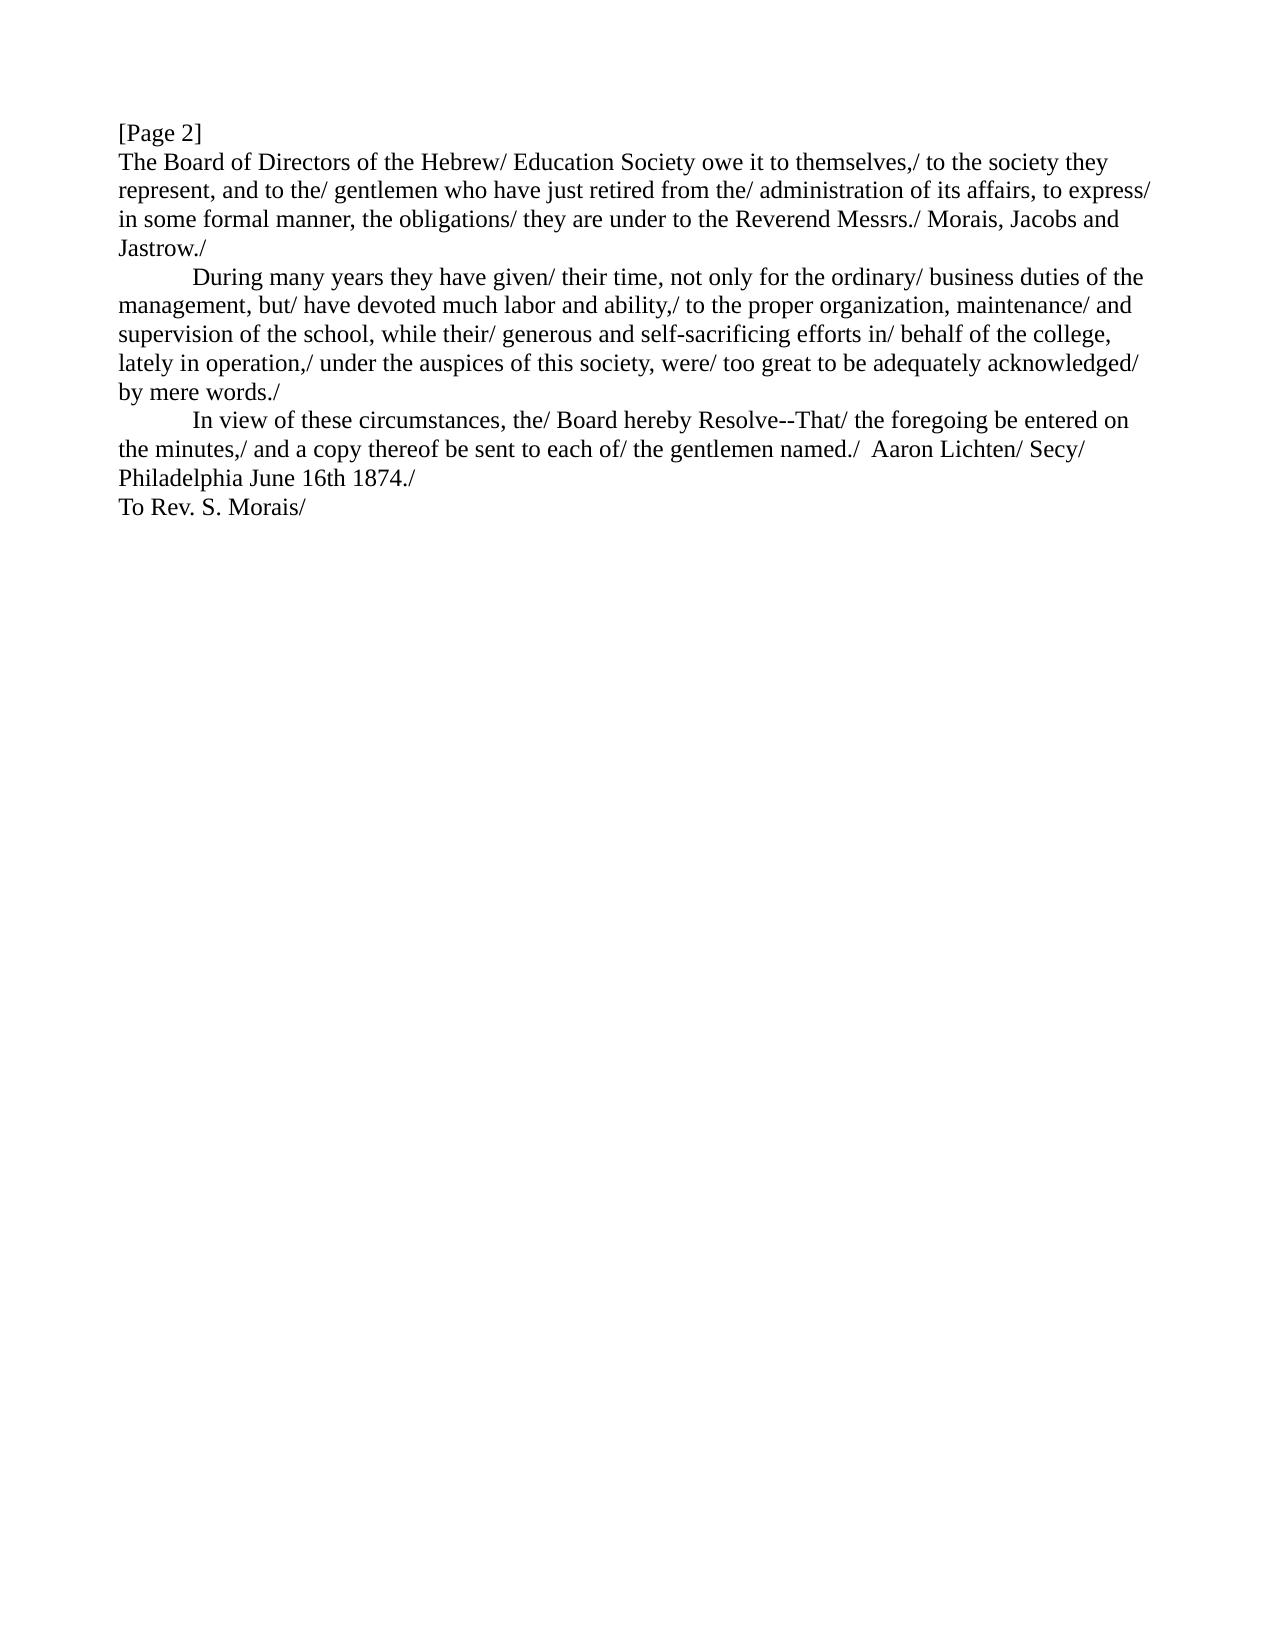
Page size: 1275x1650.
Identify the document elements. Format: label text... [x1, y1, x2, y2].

text During many years they have given/ their time, not only for the ordinary/ business duties of the management, but/ have devoted much labor and ability,/ to the proper organization, maintenance/ and supervision of the school, while their/ generous and self-sacrificing efforts in/ behalf of the college, lately in operation,/ under the auspices of this society, were/ too great to be adequately acknowledged/ by mere words./ [118, 262, 1157, 406]
text In view of these circumstances, the/ Board hereby Resolve--That/ the foregoing be entered on the minutes,/ and a copy thereof be sent to each of/ the gentlemen named./ Aaron Lichten/ Secy/ Philadelphia June 16th 1874./ [118, 406, 1157, 492]
text To Rev. S. Morais/ [118, 492, 1157, 521]
text [Page 2] [118, 118, 1157, 147]
text The Board of Directors of the Hebrew/ Education Society owe it to themselves,/ to the society they represent, and to the/ gentlemen who have just retired from the/ administration of its affairs, to express/ in some formal manner, the obligations/ they are under to the Reverend Messrs./ Morais, Jacobs and Jastrow./ [118, 147, 1157, 262]
